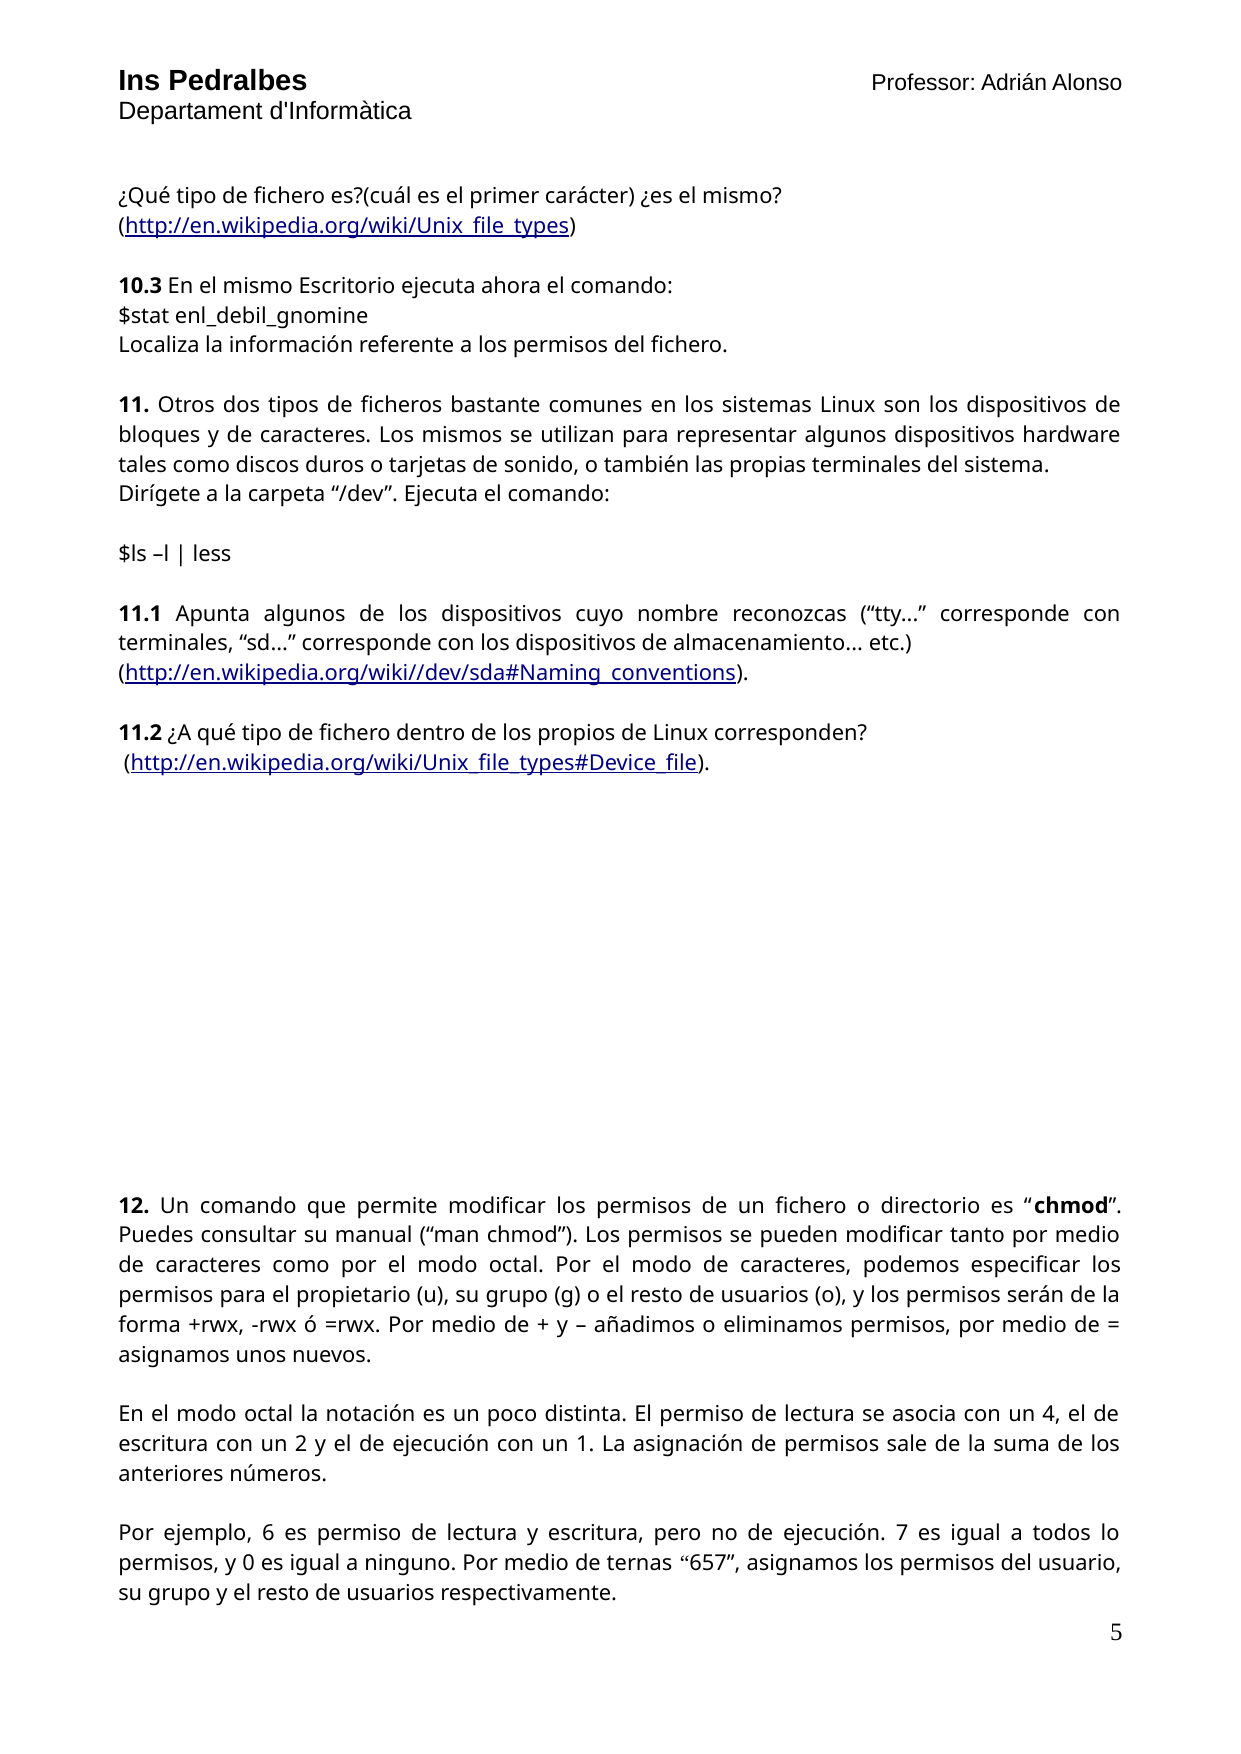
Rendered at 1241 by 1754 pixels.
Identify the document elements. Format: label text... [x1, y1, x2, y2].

text (http://en.wikipedia.org/wiki/Unix_file_types#Device_file). [118, 747, 1122, 776]
text $stat enl_debil_gnomine [118, 300, 1122, 329]
text ¿Qué tipo de fichero es?(cuál es el primer carácter) ¿es el mismo? [118, 181, 1122, 210]
text 12. Un comando que permite modificar los permisos de un fichero o directorio es “chmod”. Puedes consultar su manual (“man chmod”). Los permisos se pueden modificar tanto por medio de caracteres como por el modo octal. Por el modo de caracteres, podemos especificar los permisos para el propietario (u), su grupo (g) o el resto de usuarios (o), y los permisos serán de la forma +rwx, -rwx ó =rwx. Por medio de + y – añadimos o eliminamos permisos, por medio de = asignamos unos nuevos. [118, 1189, 1122, 1368]
text (http://en.wikipedia.org/wiki//dev/sda#Naming_conventions). [118, 657, 1122, 687]
text 11.1 Apunta algunos de los dispositivos cuyo nombre reconozcas (“tty...” corresponde con terminales, “sd...” corresponde con los dispositivos de almacenamiento... etc.) [118, 598, 1122, 657]
text En el modo octal la notación es un poco distinta. El permiso de lectura se asocia con un 4, el de escritura con un 2 y el de ejecución con un 1. La asignación de permisos sale de la suma de los anteriores números. [118, 1398, 1122, 1487]
text (http://en.wikipedia.org/wiki/Unix_file_types) [118, 210, 1122, 240]
text 10.3 En el mismo Escritorio ejecuta ahora el comando: [118, 270, 1122, 300]
text Por ejemplo, 6 es permiso de lectura y escritura, pero no de ejecución. 7 es igual a todos lo permisos, y 0 es igual a ninguno. Por medio de ternas “657”, asignamos los permisos del usuario, su grupo y el resto de usuarios respectivamente. [118, 1517, 1122, 1607]
text Localiza la información referente a los permisos del fichero. [118, 329, 1122, 359]
text 11.2 ¿A qué tipo de fichero dentro de los propios de Linux corresponden? [118, 717, 1122, 747]
text 11. Otros dos tipos de ficheros bastante comunes en los sistemas Linux son los dispositivos de bloques y de caracteres. Los mismos se utilizan para representar algunos dispositivos hardware tales como discos duros o tarjetas de sonido, o también las propias terminales del sistema. [118, 389, 1122, 478]
text $ls –l | less [118, 538, 1122, 568]
text Dirígete a la carpeta “/dev”. Ejecuta el comando: [118, 478, 1122, 508]
